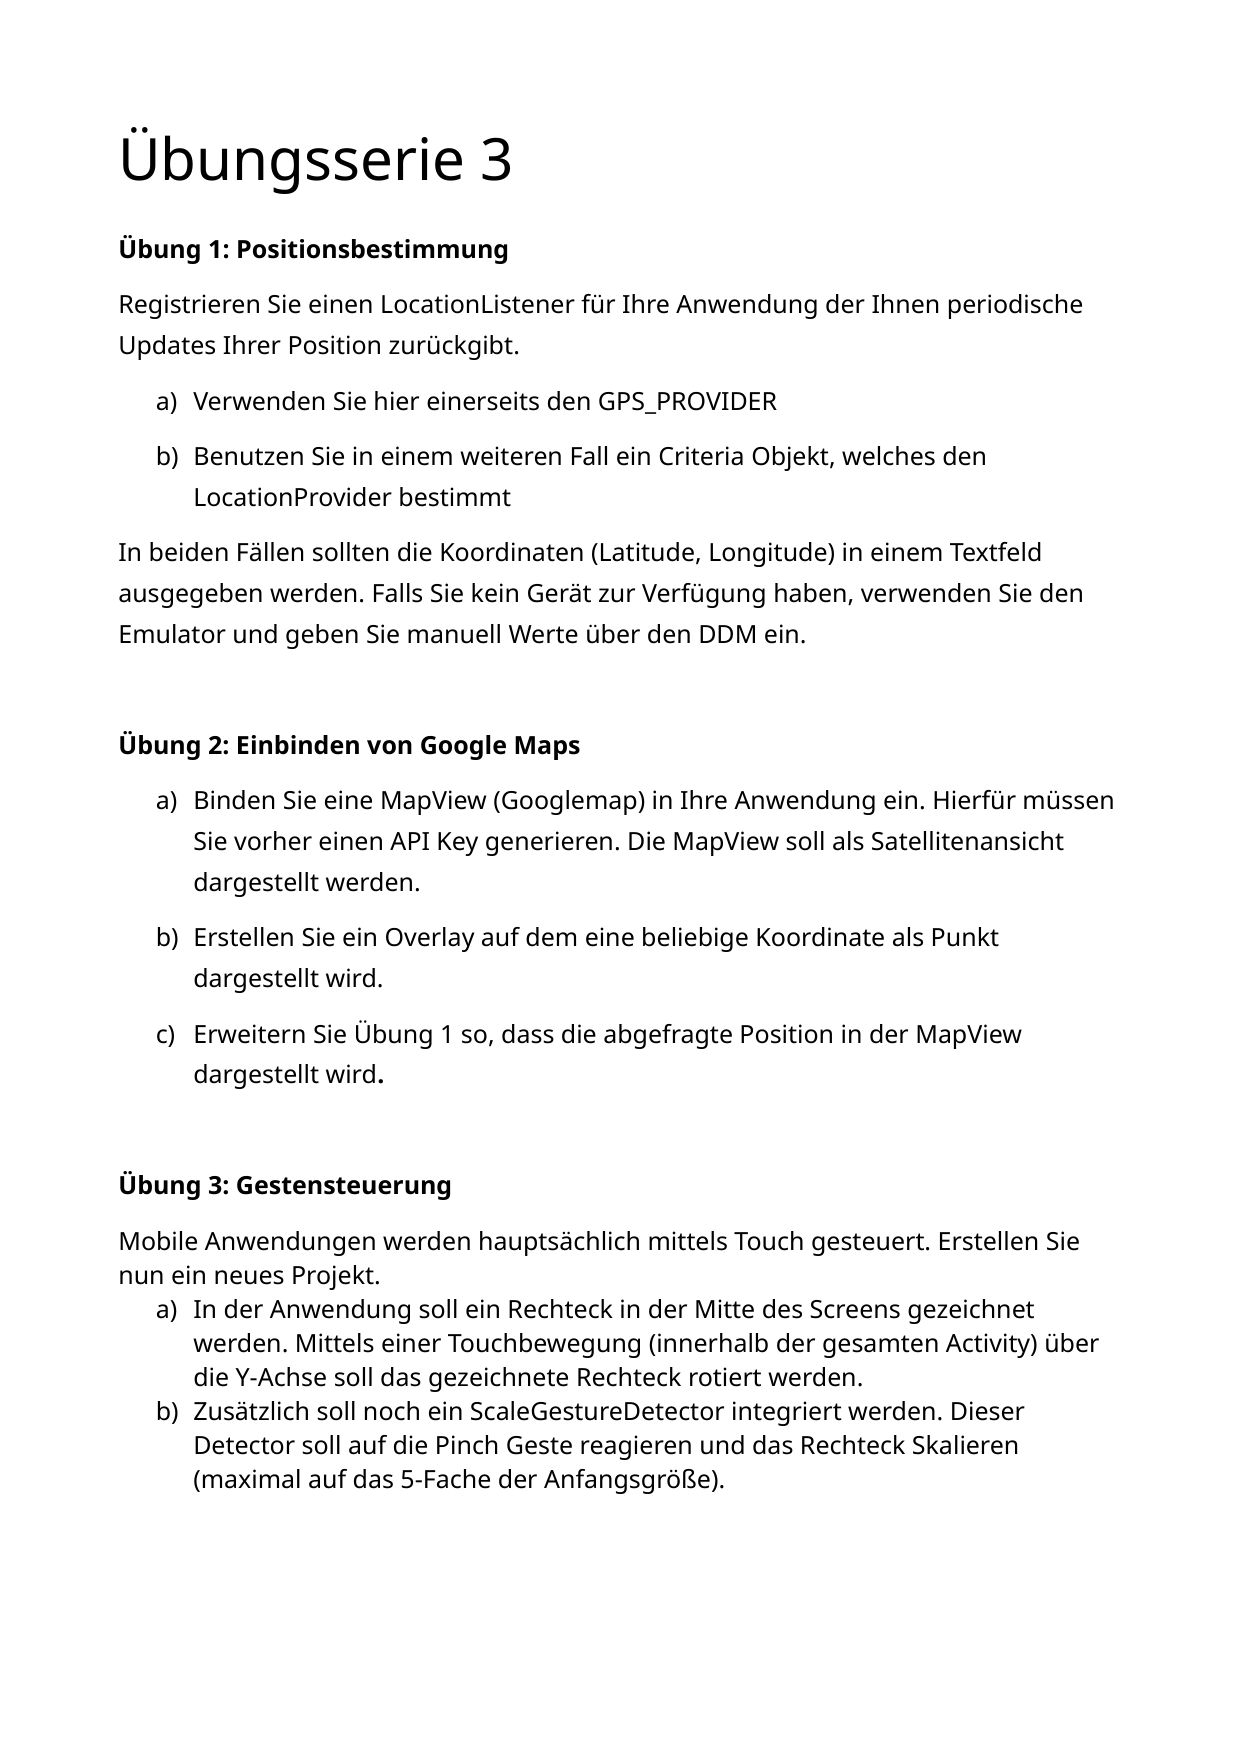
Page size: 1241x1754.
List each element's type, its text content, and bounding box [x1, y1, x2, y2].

list Erstellen Sie ein Overlay auf dem eine beliebige Koordinate als Punkt dargestellt wird. [156, 920, 1122, 995]
list Erweitern Sie Übung 1 so, dass die abgefragte Position in der MapView dargestellt wird. [156, 1016, 1122, 1091]
list Benutzen Sie in einem weiteren Fall ein Criteria Objekt, welches den LocationProvider bestimmt [156, 439, 1122, 514]
text Mobile Anwendungen werden hauptsächlich mittels Touch gesteuert. Erstellen Sie nun ein neues Projekt. [118, 1223, 1122, 1291]
text Übung 2: Einbinden von Google Maps [118, 727, 1122, 762]
list Zusätzlich soll noch ein ScaleGestureDetector integriert werden. Dieser Detector soll auf die Pinch Geste reagieren und das Rechteck Skalieren (maximal auf das 5-Fache der Anfangsgröße). [156, 1394, 1122, 1496]
text Registrieren Sie einen LocationListener für Ihre Anwendung der Ihnen periodische Updates Ihrer Position zurückgibt. [118, 287, 1122, 362]
list In der Anwendung soll ein Rechteck in der Mitte des Screens gezeichnet werden. Mittels einer Touchbewegung (innerhalb der gesamten Activity) über die Y-Achse soll das gezeichnete Rechteck rotiert werden. [156, 1291, 1122, 1394]
text In beiden Fällen sollten die Koordinaten (Latitude, Longitude) in einem Textfeld ausgegeben werden. Falls Sie kein Gerät zur Verfügung haben, verwenden Sie den Emulator und geben Sie manuell Werte über den DDM ein. [118, 535, 1122, 651]
list Verwenden Sie hier einerseits den GPS_PROVIDER [156, 383, 1122, 417]
text Übung 3: Gestensteuerung [118, 1168, 1122, 1202]
list Binden Sie eine MapView (Googlemap) in Ihre Anwendung ein. Hierfür müssen Sie vorher einen API Key generieren. Die MapView soll als Satellitenansicht dargestellt werden. [156, 783, 1122, 899]
text Übungsserie 3 [118, 118, 1122, 198]
text Übung 1: Positionsbestimmung [118, 232, 1122, 266]
